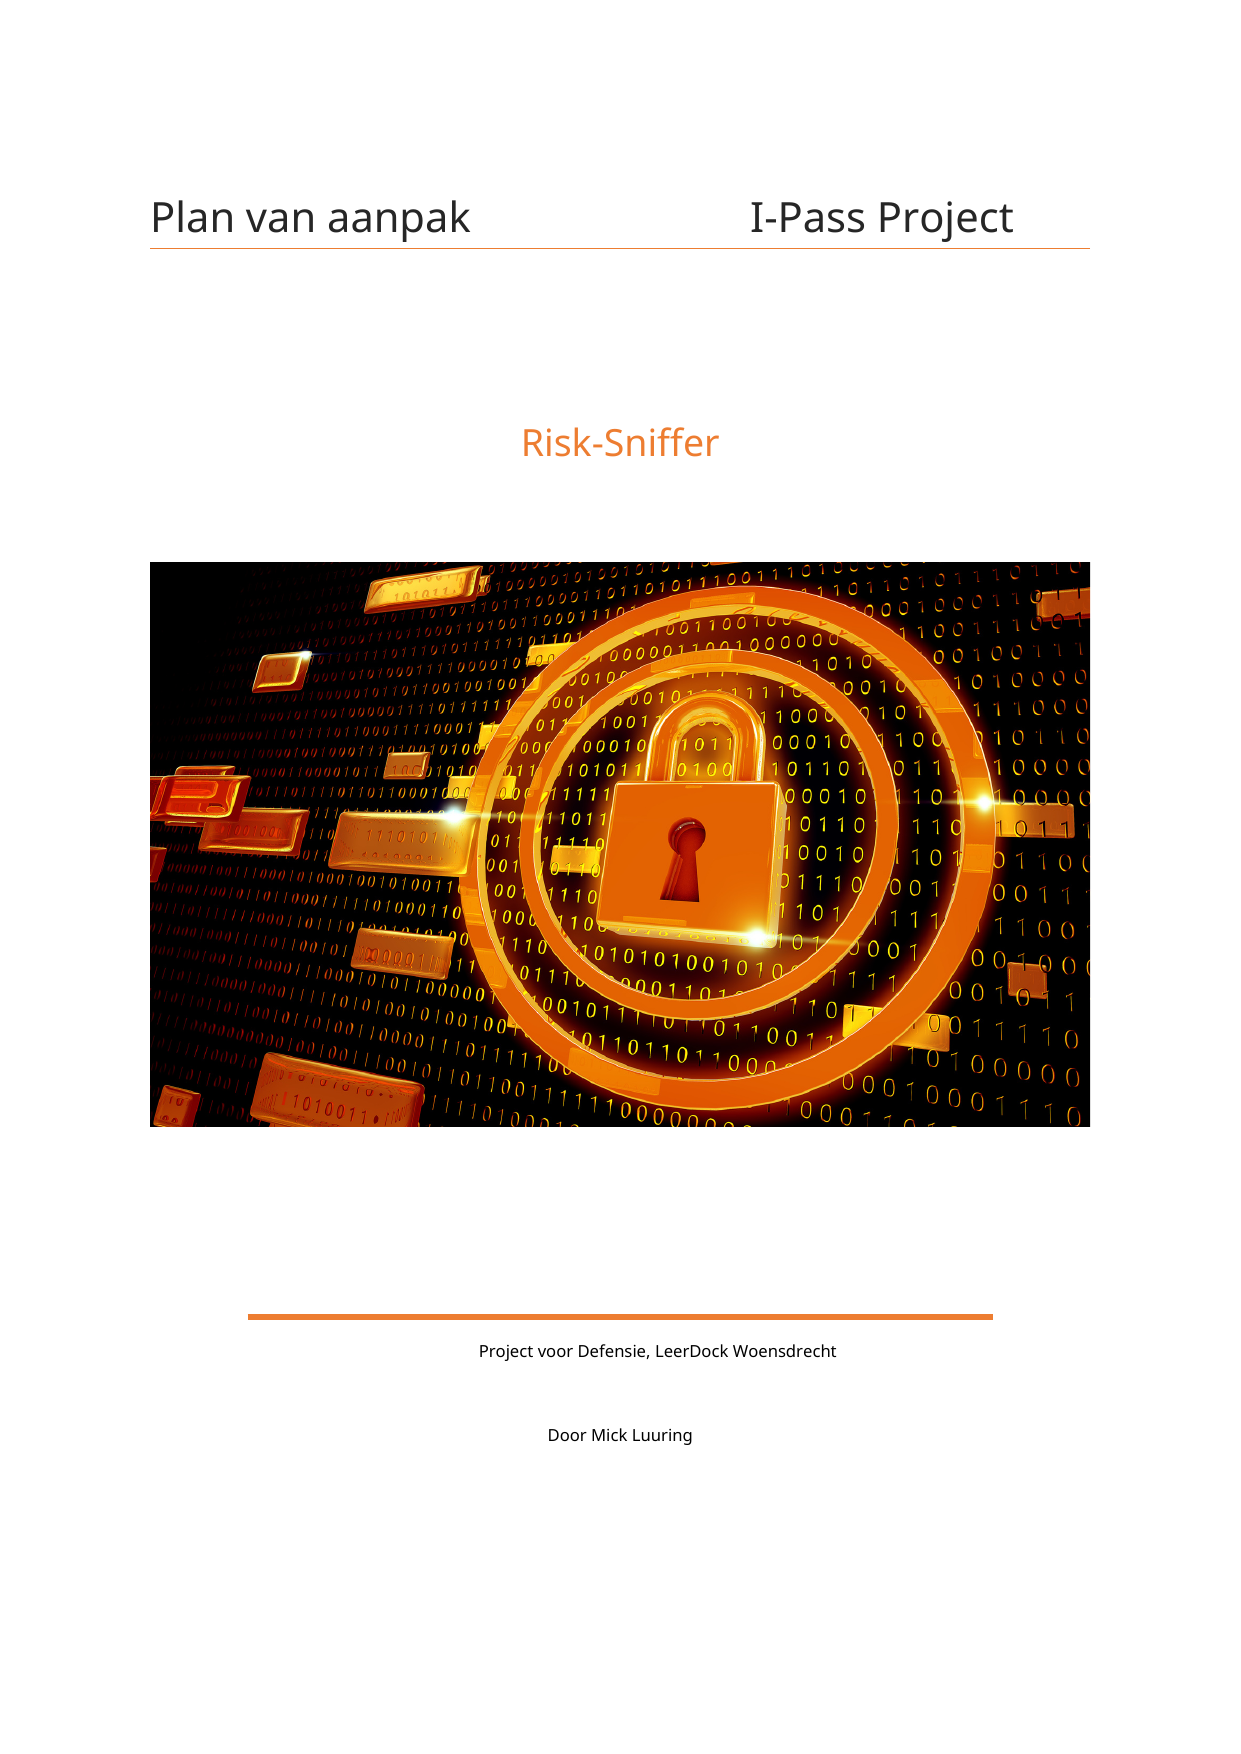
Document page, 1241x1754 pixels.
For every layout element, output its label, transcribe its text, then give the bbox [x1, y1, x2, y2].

text ­Door Mick Luuring [247, 1398, 993, 1446]
subtitle Plan van aanpak I-Pass Project [150, 187, 1090, 248]
text Project voor Defensie, LeerDock Woensdrecht [247, 1315, 993, 1362]
subtitle Risk-Sniffer [150, 416, 1090, 467]
